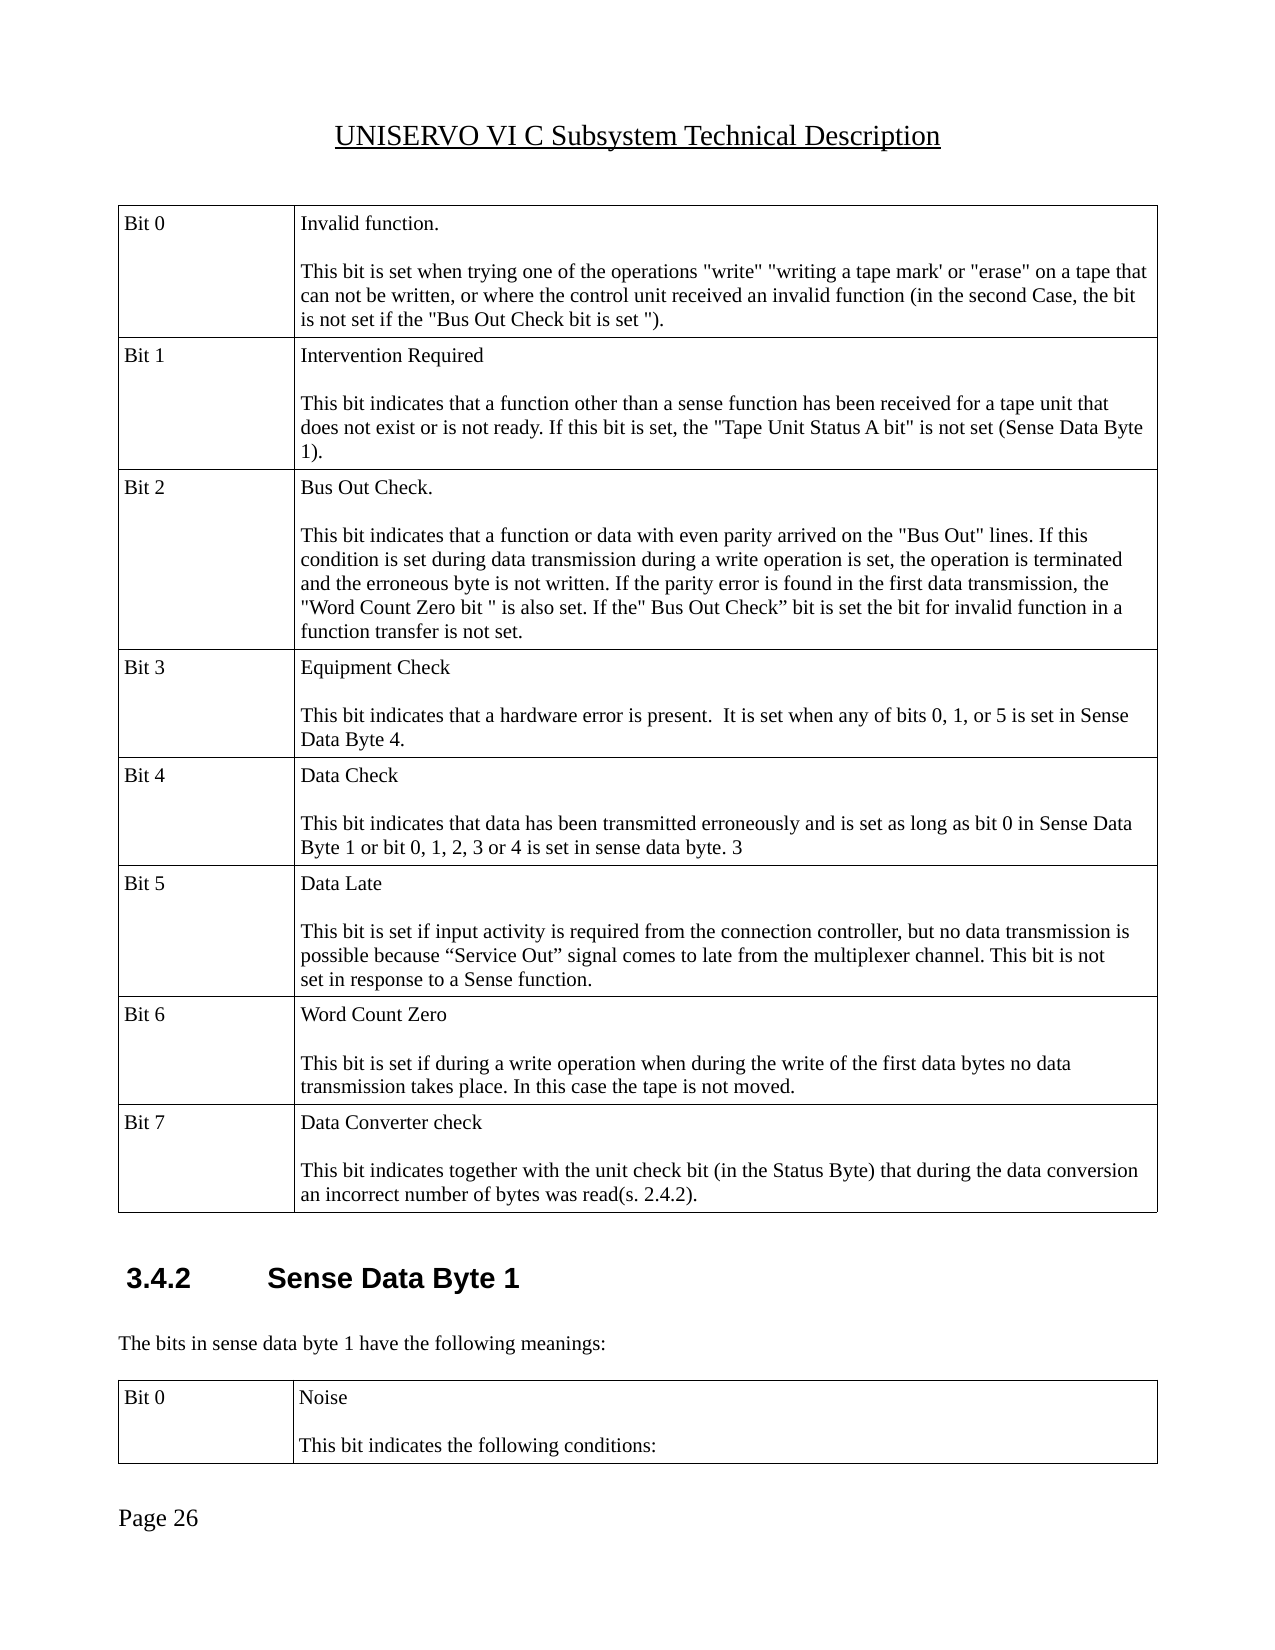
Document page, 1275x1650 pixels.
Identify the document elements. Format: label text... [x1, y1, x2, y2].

table_cell Data Converter check This bit indicates together with the unit check bit (in the Status Byte) that during the data conversion an incorrect number of bytes was read(s. 2.4.2). [295, 1105, 1157, 1212]
table_cell Equipment Check This bit indicates that a hardware error is present. It is set when any of bits 0, 1, or 5 is set in Sense Data Byte 4. [295, 650, 1157, 757]
table_cell Bit 7 [119, 1105, 294, 1212]
table_cell Bit 6 [119, 997, 294, 1104]
table_cell Bit 3 [119, 650, 294, 757]
table_cell Bus Out Check. This bit indicates that a function or data with even parity arrived on the "Bus Out" lines. If this condition is set during data transmission during a write operation is set, the operation is terminated and the erroneous byte is not written. If the parity error is found in the first data transmission, the "Word Count Zero bit " is also set. If the" Bus Out Check” bit is set the bit for invalid function in a function transfer is not set. [295, 470, 1157, 649]
table_cell Word Count Zero This bit is set if during a write operation when during the write of the first data bytes no data transmission takes place. In this case the tape is not moved. [295, 997, 1157, 1104]
table_cell Data Check This bit indicates that data has been transmitted erroneously and is set as long as bit 0 in Sense Data Byte 1 or bit 0, 1, 2, 3 or 4 is set in sense data byte. 3 [295, 758, 1157, 864]
table_cell Bit 4 [119, 758, 294, 864]
table_cell Bit 5 [119, 866, 294, 996]
table_header Bit 0 [119, 1381, 293, 1463]
table_cell Bit 2 [119, 470, 294, 649]
table_cell Bit 1 [119, 338, 294, 469]
table_header Noise This bit indicates the following conditions: In a “write” or “write tape mark” operation data or other magnetization were in the inter block gap portion of the tape. In a “write” or “write tape mark” operation there was an tape error. In this case, the "Noise bit" is set with the tape error bit in Sense Data byte 4. In a read, read backwards, forward space block or back space block this bit indicates that data was found in the inter block gap. Data behind the longitudinal parity character causes the noise bit to be set. The tape is moved, but no data is transferred. This status may also caused by be a loss of data in the block, whereby a wrong tape character is regarded as the longitudinal parity character. Such a loss can be caused also by bad tape, for example, wrinkled. This notice can usually be ignored in a forward or backward space tape operation. If wrong magnetization is found behind the real longitudinal parity character on the tape, is the correct conclusion of the operation reported. In most cases, however, the Longitudinal parity error bit (Sense Data Byte 3) is set. It should be noted that the failure of two identical tape characters cannot be detected by the longitudinal parity character. [294, 1381, 1157, 1463]
table_header Bit 0 [119, 206, 294, 337]
table_header Invalid function. This bit is set when trying one of the operations "write" "writing a tape mark' or "erase" on a tape that can not be written, or where the control unit received an invalid function (in the second Case, the bit is not set if the "Bus Out Check bit is set "). [295, 206, 1157, 337]
text The bits in sense data byte 1 have the following meanings: [118, 1331, 1157, 1355]
table_cell Intervention Required This bit indicates that a function other than a sense function has been received for a tape unit that does not exist or is not ready. If this bit is set, the "Tape Unit Status A bit" is not set (Sense Data Byte 1). [295, 338, 1157, 469]
subtitle Sense Data Byte 1 [118, 1261, 1157, 1295]
table_cell Data Late This bit is set if input activity is required from the connection controller, but no data transmission is possible because “Service Out” signal comes to late from the multiplexer channel. This bit is not set in response to a Sense function. [295, 866, 1157, 996]
